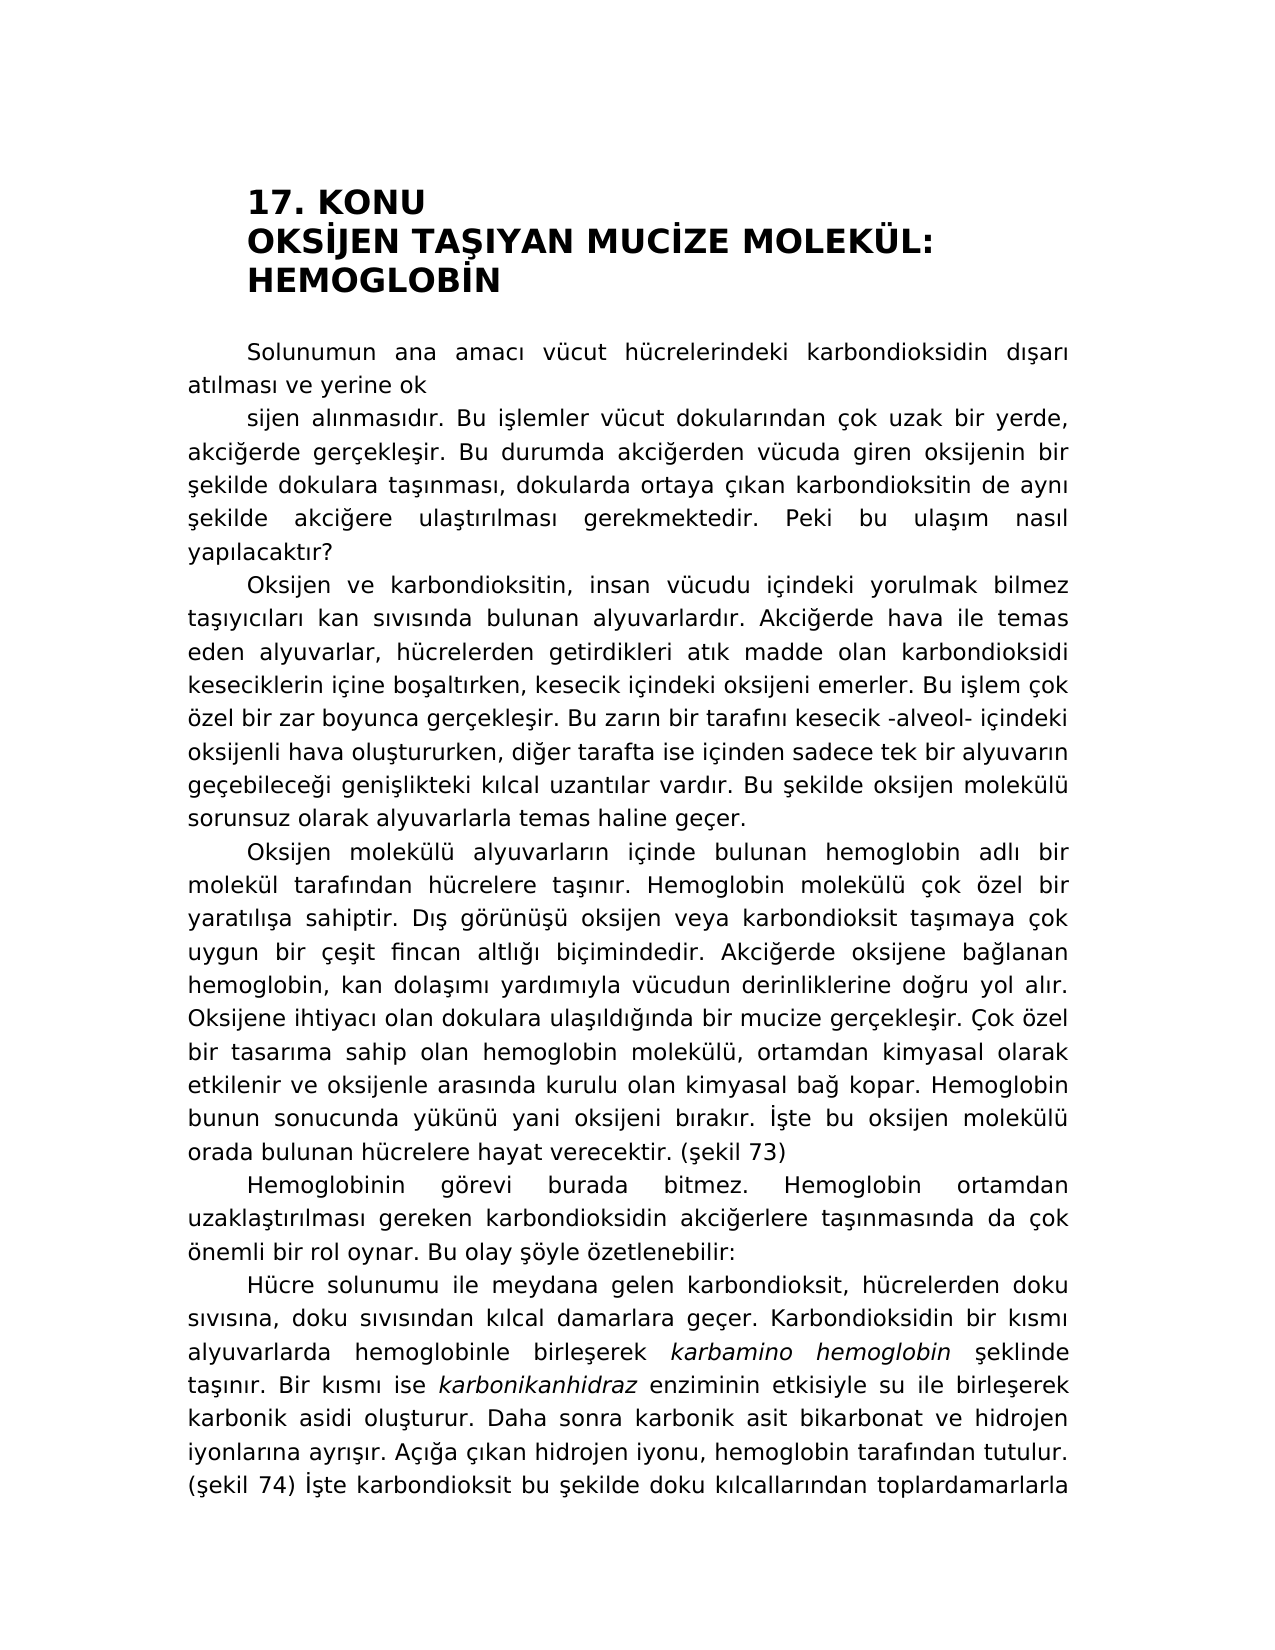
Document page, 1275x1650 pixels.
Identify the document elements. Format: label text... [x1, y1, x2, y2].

text Hemoglobinin görevi burada bitmez. Hemoglobin ortamdan uzaklaştırılması gereken karbondioksidin akciğerlere taşınmasında da çok önemli bir rol oynar. Bu olay şöyle özetlenebilir: [187, 1167, 1070, 1267]
text sijen alınmasıdır. Bu işlemler vücut dokularından çok uzak bir yerde, akciğerde gerçekleşir. Bu durumda akciğerden vücuda giren oksijenin bir şekilde dokulara taşınması, dokularda ortaya çıkan karbondioksitin de aynı şekilde akciğere ulaştırılması gerekmektedir. Peki bu ulaşım nasıl yapılacaktır? [187, 400, 1070, 567]
text Solunumun ana amacı vücut hücrelerindeki karbondioksidin dışarı atılması ve yerine ok [187, 333, 1070, 400]
text 17. KONU [187, 183, 1070, 222]
text Oksijen ve karbondioksitin, insan vücudu içindeki yorulmak bilmez taşıyıcıları kan sıvısında bulunan alyuvarlardır. Akciğerde hava ile temas eden alyuvarlar, hücrelerden getirdikleri atık madde olan karbondioksidi keseciklerin içine boşaltırken, kesecik içindeki oksijeni emerler. Bu işlem çok özel bir zar boyunca gerçekleşir. Bu zarın bir tarafını kesecik -alveol- içindeki oksijenli hava oluştururken, diğer tarafta ise içinden sadece tek bir alyuvarın geçebileceği genişlikteki kılcal uzantılar vardır. Bu şekilde oksijen molekülü sorunsuz olarak alyuvarlarla temas haline geçer. [187, 567, 1070, 833]
text HEMOGLOBİN [187, 261, 1070, 300]
text OKSİJEN TAŞIYAN MUCİZE MOLEKÜL: [187, 222, 1070, 261]
text Oksijen molekülü alyuvarların içinde bulunan hemoglobin adlı bir molekül tarafından hücrelere taşınır. Hemoglobin molekülü çok özel bir yaratılışa sahiptir. Dış görünüşü oksijen veya karbondioksit taşımaya çok uygun bir çeşit fincan altlığı biçimindedir. Akciğerde oksijene bağlanan hemoglobin, kan dolaşımı yardımıyla vücudun derinliklerine doğru yol alır. Oksijene ihtiyacı olan dokulara ulaşıldığında bir mucize gerçekleşir. Çok özel bir tasarıma sahip olan hemoglobin molekülü, ortamdan kimyasal olarak etkilenir ve oksijenle arasında kurulu olan kimyasal bağ kopar. Hemoglobin bunun sonucunda yükünü yani oksijeni bırakır. İşte bu oksijen molekülü orada bulunan hücrelere hayat verecektir. (şekil 73) [187, 833, 1070, 1167]
text Hücre solunumu ile meydana gelen karbondioksit, hücrelerden doku sıvısına, doku sıvısından kılcal damarlara geçer. Karbondioksidin bir kısmı alyuvarlarda hemoglobinle birleşerek karbamino hemoglobin şeklinde taşınır. Bir kısmı ise karbonikanhidraz enziminin etkisiyle su ile birleşerek karbonik asidi oluşturur. Daha sonra karbonik asit bikarbonat ve hidrojen iyonlarına ayrışır. Açığa çıkan hidrojen iyonu, hemoglobin tarafından tutulur. (şekil 74) İşte karbondioksit bu şekilde doku kılcallarından toplardamarlarla [187, 1267, 1070, 1500]
